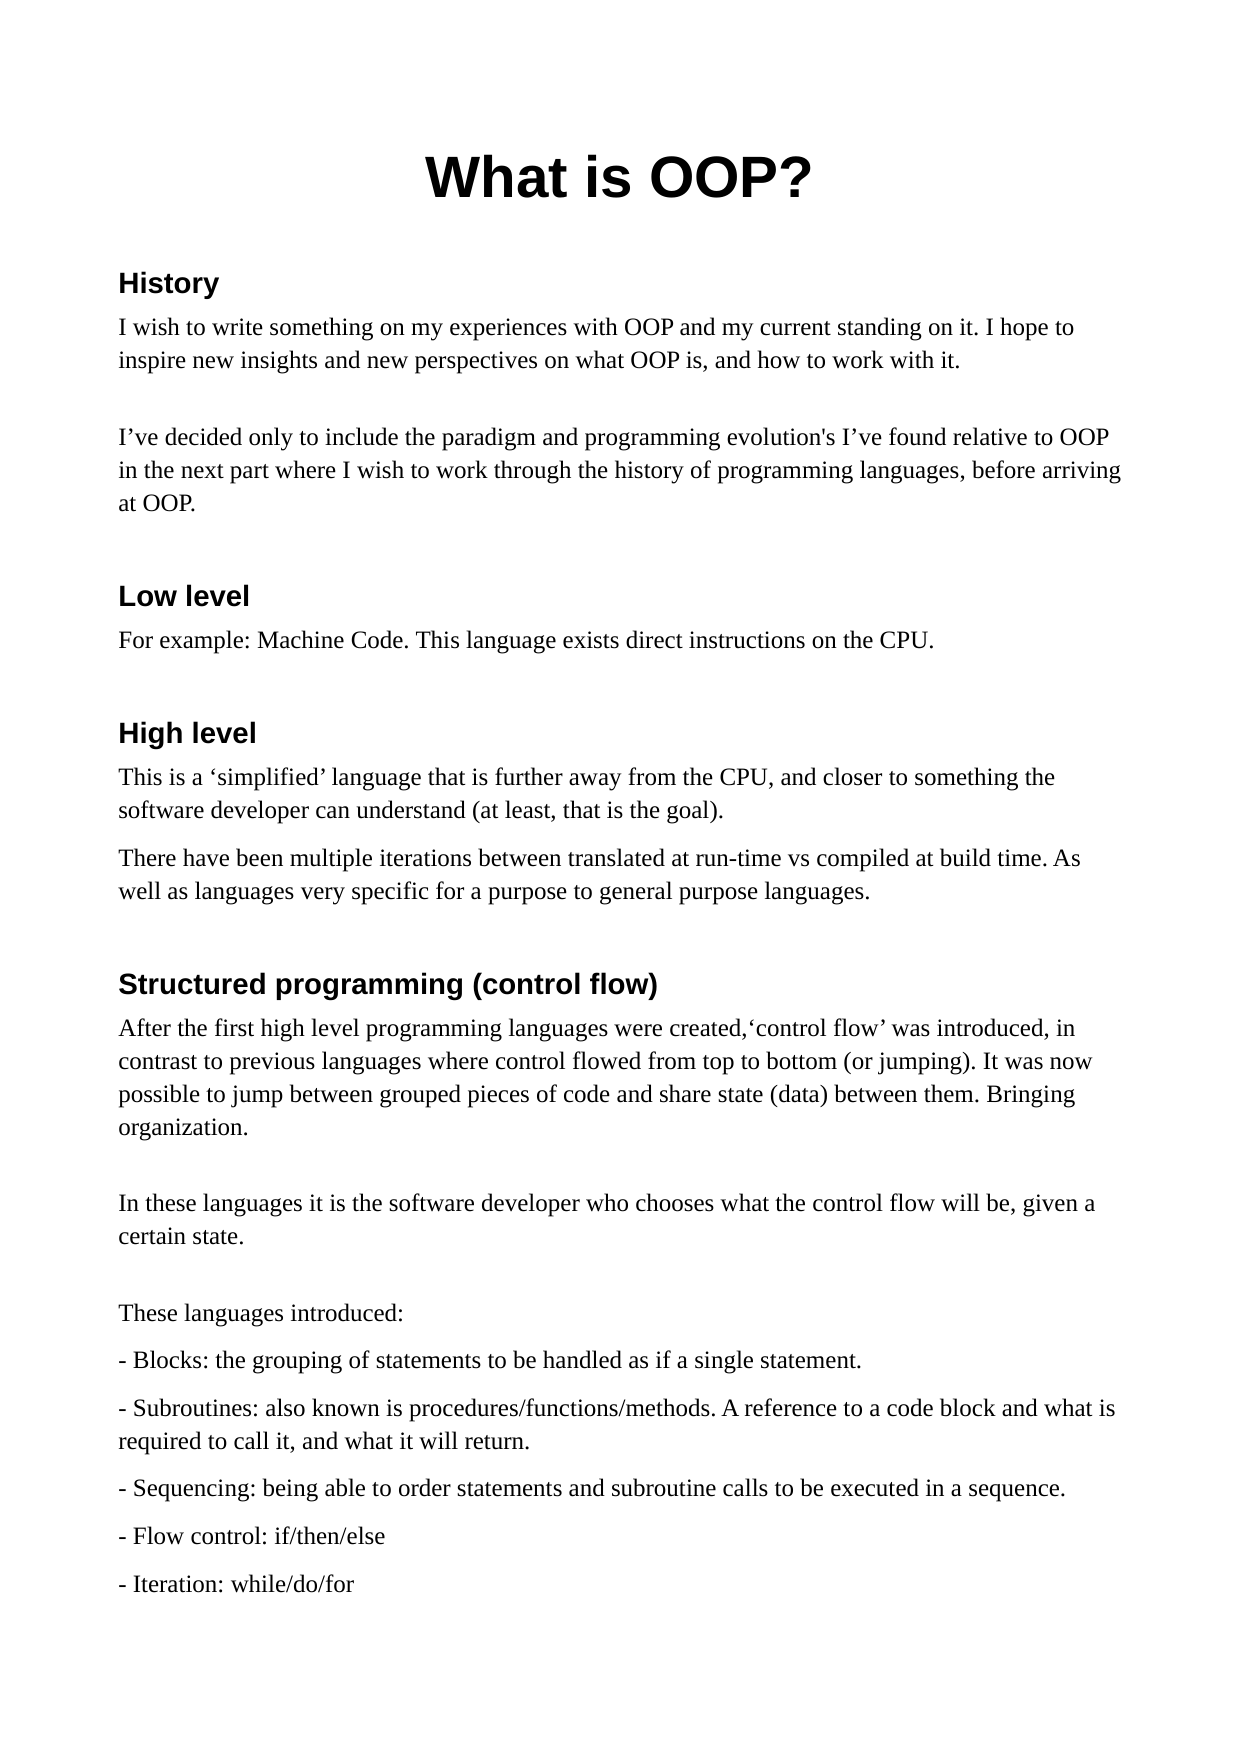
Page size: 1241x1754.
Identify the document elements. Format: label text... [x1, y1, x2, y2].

text I’ve decided only to include the paradigm and programming evolution's I’ve found relative to OOP in the next part where I wish to work through the history of programming languages, before arriving at OOP. [118, 422, 1122, 516]
text - Blocks: the grouping of statements to be handled as if a single statement. [118, 1345, 1122, 1374]
title What is OOP? [118, 143, 1122, 210]
subtitle History [118, 266, 1122, 300]
text In these languages it is the software developer who chooses what the control flow will be, given a certain state. [118, 1188, 1122, 1250]
subtitle Structured programming (control flow) [118, 967, 1122, 1000]
text - Subroutines: also known is procedures/functions/methods. A reference to a code block and what is required to call it, and what it will return. [118, 1393, 1122, 1455]
subtitle High level [118, 716, 1122, 749]
text This is a ‘simplified’ language that is further away from the CPU, and closer to something the software developer can understand (at least, that is the goal). [118, 762, 1122, 824]
text I wish to write something on my experiences with OOP and my current standing on it. I hope to inspire new insights and new perspectives on what OOP is, and how to work with it. [118, 312, 1122, 374]
subtitle Low level [118, 579, 1122, 612]
text - Flow control: if/then/else [118, 1521, 1122, 1550]
text - Iteration: while/do/for [118, 1569, 1122, 1597]
text - Sequencing: being able to order statements and subroutine calls to be executed in a sequence. [118, 1473, 1122, 1502]
text For example: Machine Code. This language exists direct instructions on the CPU. [118, 625, 1122, 654]
text There have been multiple iterations between translated at run-time vs compiled at build time. As well as languages very specific for a purpose to general purpose languages. [118, 843, 1122, 904]
text After the first high level programming languages were created,‘control flow’ was introduced, in contrast to previous languages where control flowed from top to bottom (or jumping). It was now possible to jump between grouped pieces of code and share state (data) between them. Bringing organization. [118, 1013, 1122, 1141]
text These languages introduced: [118, 1298, 1122, 1326]
